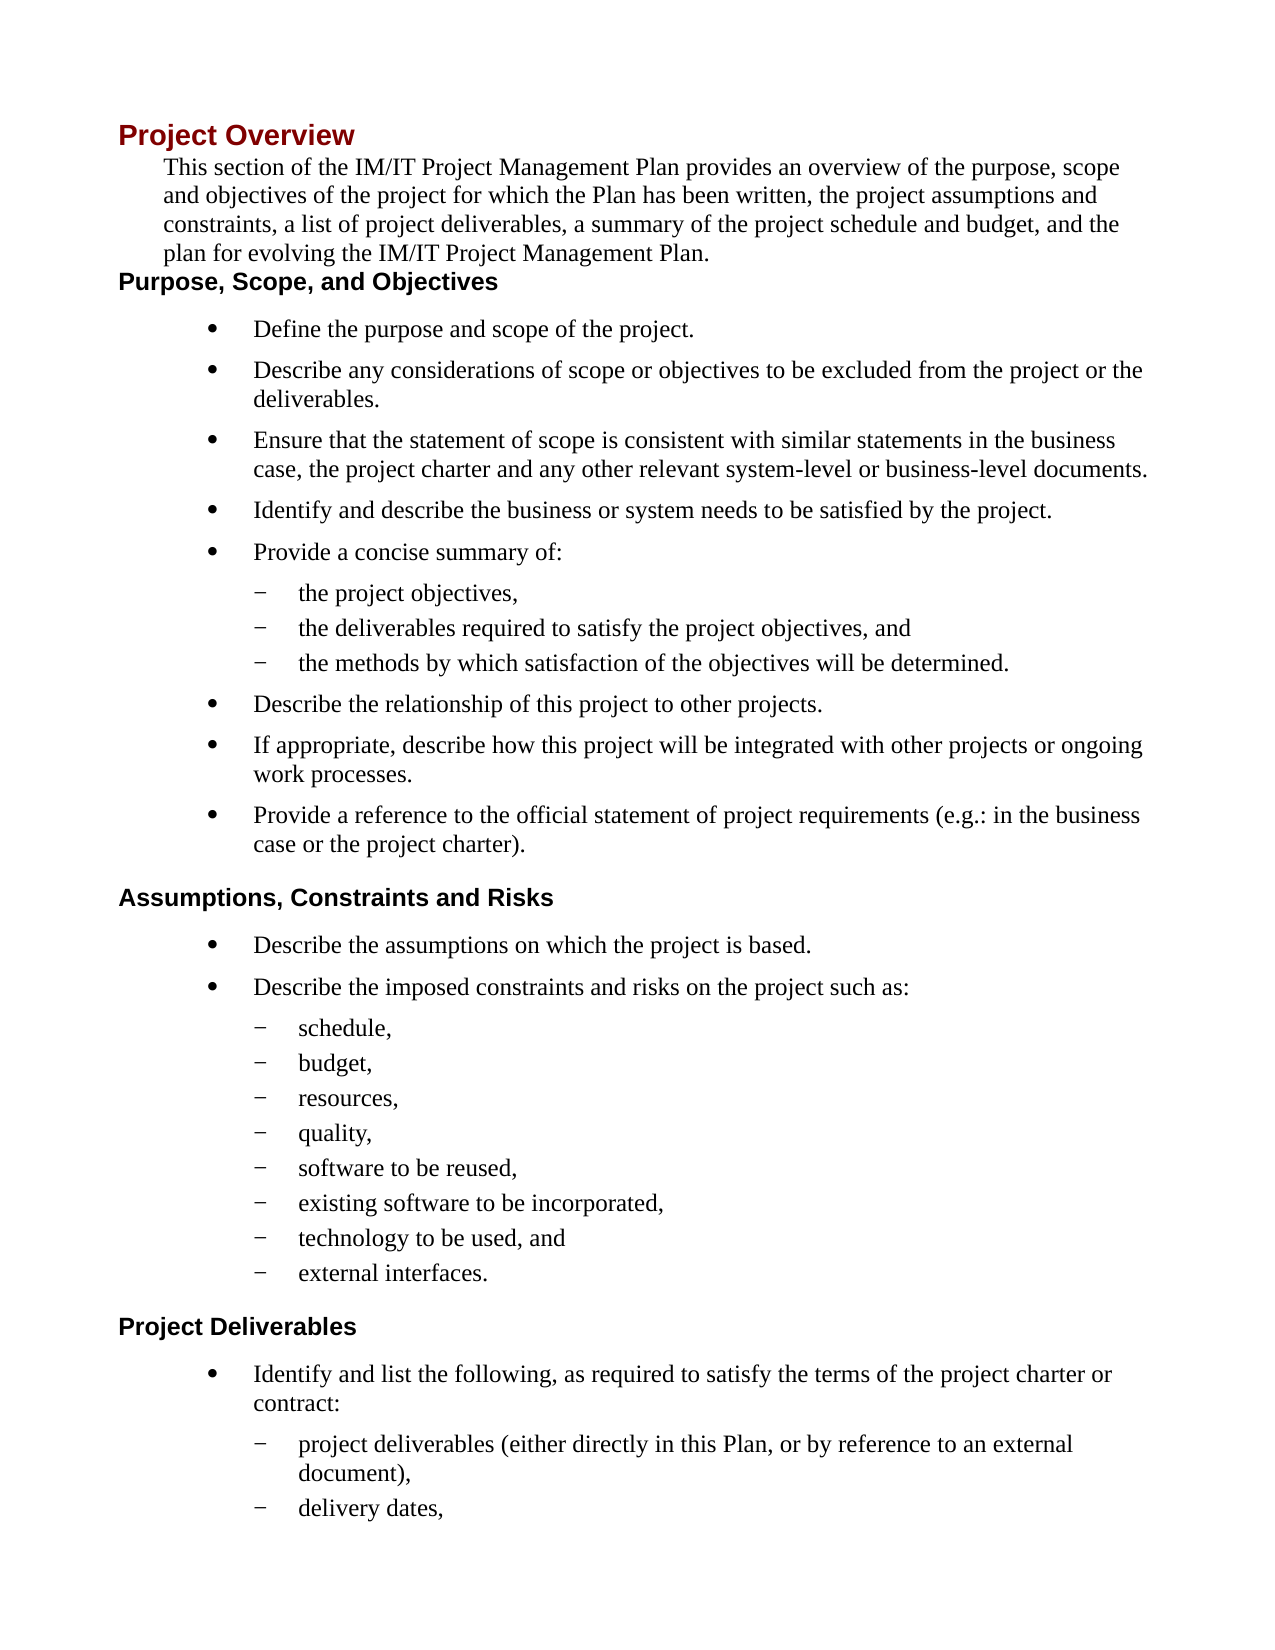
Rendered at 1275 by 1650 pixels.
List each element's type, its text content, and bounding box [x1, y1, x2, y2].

list the deliverables required to satisfy the project objectives, and [253, 613, 1157, 642]
list software to be reused, [253, 1153, 1157, 1182]
subtitle Assumptions, Constraints and Risks [118, 883, 1157, 912]
text This section of the IM/IT Project Management Plan provides an overview of the purpose, scope and objectives of the project for which the Plan has been written, the project assumptions and constraints, a list of project deliverables, a summary of the project schedule and budget, and the plan for evolving the IM/IT Project Management Plan. [163, 152, 1157, 267]
list Ensure that the statement of scope is consistent with similar statements in the business case, the project charter and any other relevant system‑level or business‑level documents. [208, 425, 1157, 483]
subtitle Purpose, Scope, and Objectives [118, 267, 1157, 295]
list delivery dates, [253, 1493, 1157, 1522]
list Identify and list the following, as required to satisfy the terms of the project charter or contract: [208, 1359, 1157, 1417]
list budget, [253, 1048, 1157, 1077]
list schedule, [253, 1013, 1157, 1042]
list Describe the relationship of this project to other projects. [208, 689, 1157, 718]
list resources, [253, 1083, 1157, 1112]
list Provide a concise summary of: [208, 537, 1157, 565]
list Provide a reference to the official statement of project requirements (e.g.: in the business case or the project charter). [208, 800, 1157, 858]
list existing software to be incorporated, [253, 1188, 1157, 1217]
subtitle Project Overview [118, 118, 1157, 152]
list quality, [253, 1118, 1157, 1147]
list Describe any considerations of scope or objectives to be excluded from the project or the deliverables. [208, 355, 1157, 413]
list Identify and describe the business or system needs to be satisfied by the project. [208, 495, 1157, 524]
list technology to be used, and [253, 1223, 1157, 1252]
list Describe the assumptions on which the project is based. [208, 930, 1157, 959]
list Define the purpose and scope of the project. [208, 314, 1157, 343]
list project deliverables (either directly in this Plan, or by reference to an external document), [253, 1429, 1157, 1487]
list Describe the imposed constraints and risks on the project such as: [208, 972, 1157, 1000]
list the project objectives, [253, 578, 1157, 607]
list If appropriate, describe how this project will be integrated with other projects or ongoing work processes. [208, 730, 1157, 788]
list the methods by which satisfaction of the objectives will be determined. [253, 648, 1157, 677]
list external interfaces. [253, 1258, 1157, 1287]
subtitle Project Deliverables [118, 1312, 1157, 1340]
